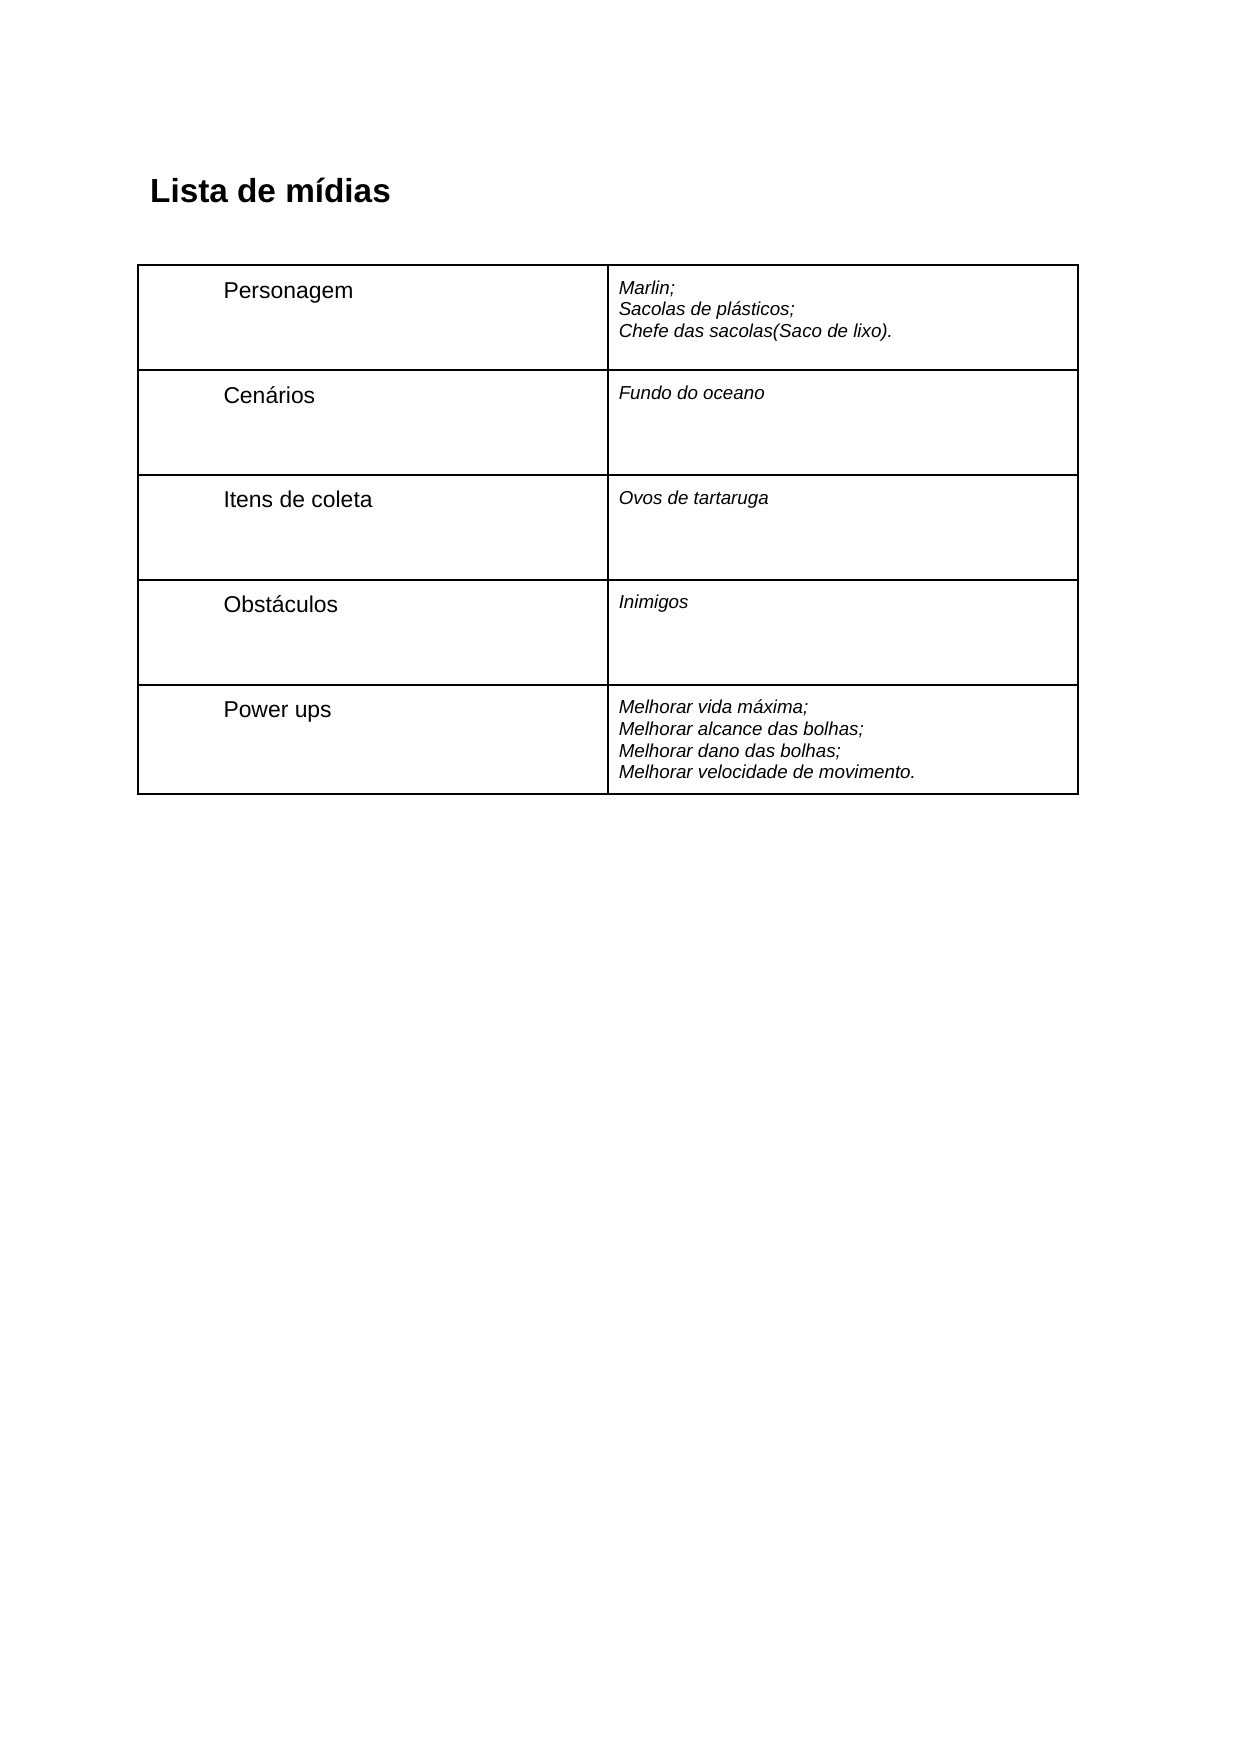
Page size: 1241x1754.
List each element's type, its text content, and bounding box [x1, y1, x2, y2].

subtitle Lista de mídias [150, 171, 1090, 209]
table_cell Inimigos [609, 581, 1077, 684]
table_header Personagem [139, 266, 607, 369]
table_cell Obstáculos [139, 581, 607, 684]
table_cell Melhorar vida máxima; Melhorar alcance das bolhas; Melhorar dano das bolhas; Melhorar velocidade de movimento. [609, 686, 1077, 793]
table_cell Itens de coleta [139, 476, 607, 579]
table_header Marlin; Sacolas de plásticos; Chefe das sacolas(Saco de lixo). [609, 266, 1077, 369]
table_cell Power ups [139, 686, 607, 793]
table_cell Ovos de tartaruga [609, 476, 1077, 579]
table_cell Cenários [139, 371, 607, 474]
table_cell Fundo do oceano [609, 371, 1077, 474]
